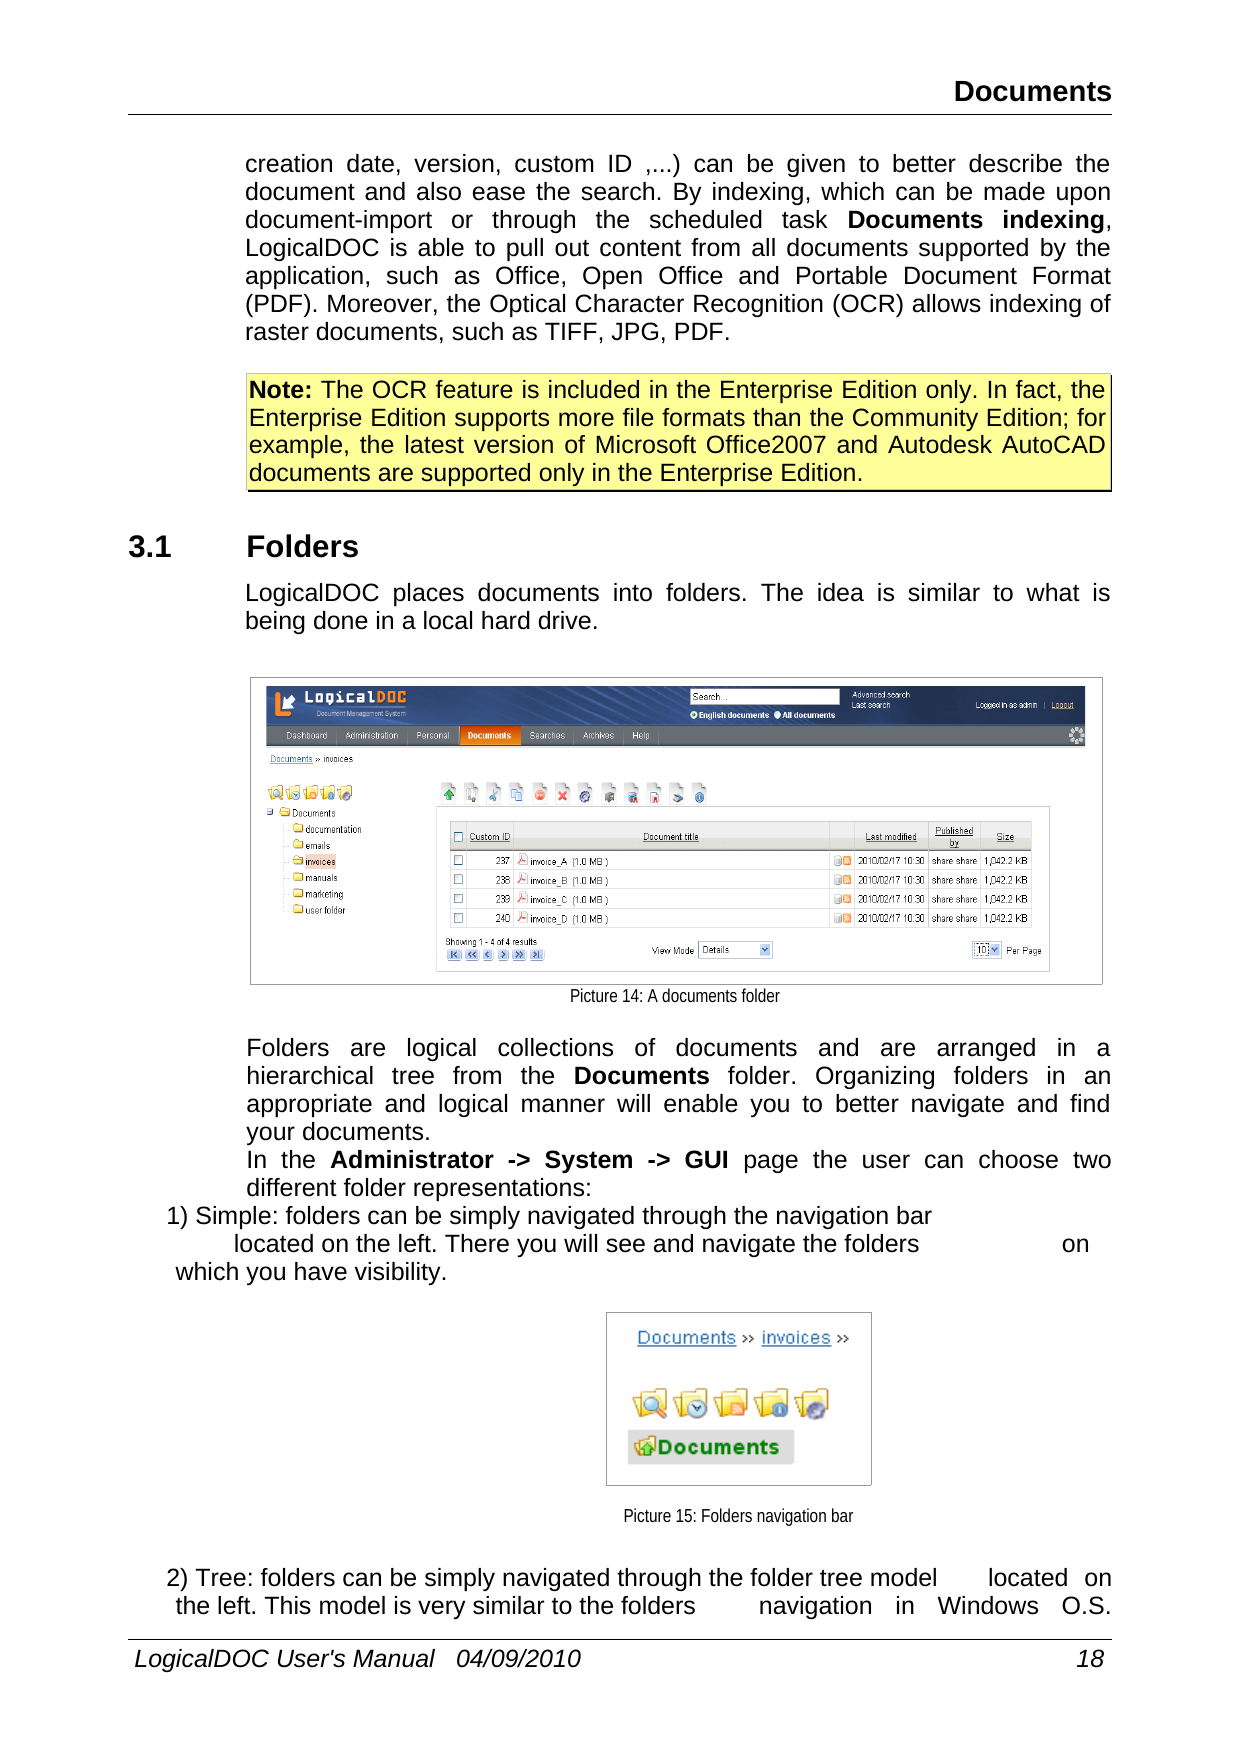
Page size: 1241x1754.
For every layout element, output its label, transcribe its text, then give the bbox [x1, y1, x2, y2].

list Tree: folders can be simply navigated through the folder tree model located on the left. This model is very similar to the folders navigation in Windows O.S. [166, 1564, 1112, 1620]
text Note: The OCR feature is included in the Enterprise Edition only. In fact, the Enterprise Edition supports more file formats than the Community Edition; for example, the latest version of Microsoft Office2007 and Autodesk AutoCAD documents are supported only in the Enterprise Edition. [247, 374, 1110, 489]
text In the Administrator -> System -> GUI page the user can choose two different folder representations: [246, 1146, 1112, 1202]
text Picture 15: Folders navigation bar [601, 1504, 876, 1527]
text creation date, version, custom ID ,...) can be given to better describe the document and also ease the search. By indexing, which can be made upon document-import or through the scheduled task Documents indexing, LogicalDOC is able to pull out content from all documents supported by the application, such as Office, Open Office and Portable Document Format (PDF). Moreover, the Optical Character Recognition (OCR) allows indexing of raster documents, such as TIFF, JPG, PDF. [245, 150, 1112, 345]
picture [622, 1321, 854, 1476]
subtitle Folders [128, 529, 1112, 564]
picture [266, 686, 1085, 975]
list Simple: folders can be simply navigated through the navigation bar located on the left. There you will see and navigate the folders on which you have visibility. [166, 1202, 1112, 1286]
text Picture 14: A documents folder [250, 985, 1100, 1007]
text Folders are logical collections of documents and are arranged in a hierarchical tree from the Documents folder. Organizing folders in an appropriate and logical manner will enable you to better navigate and find your documents. [246, 635, 1112, 1146]
text LogicalDOC places documents into folders. The idea is similar to what is being done in a local hard drive. [245, 579, 1112, 635]
